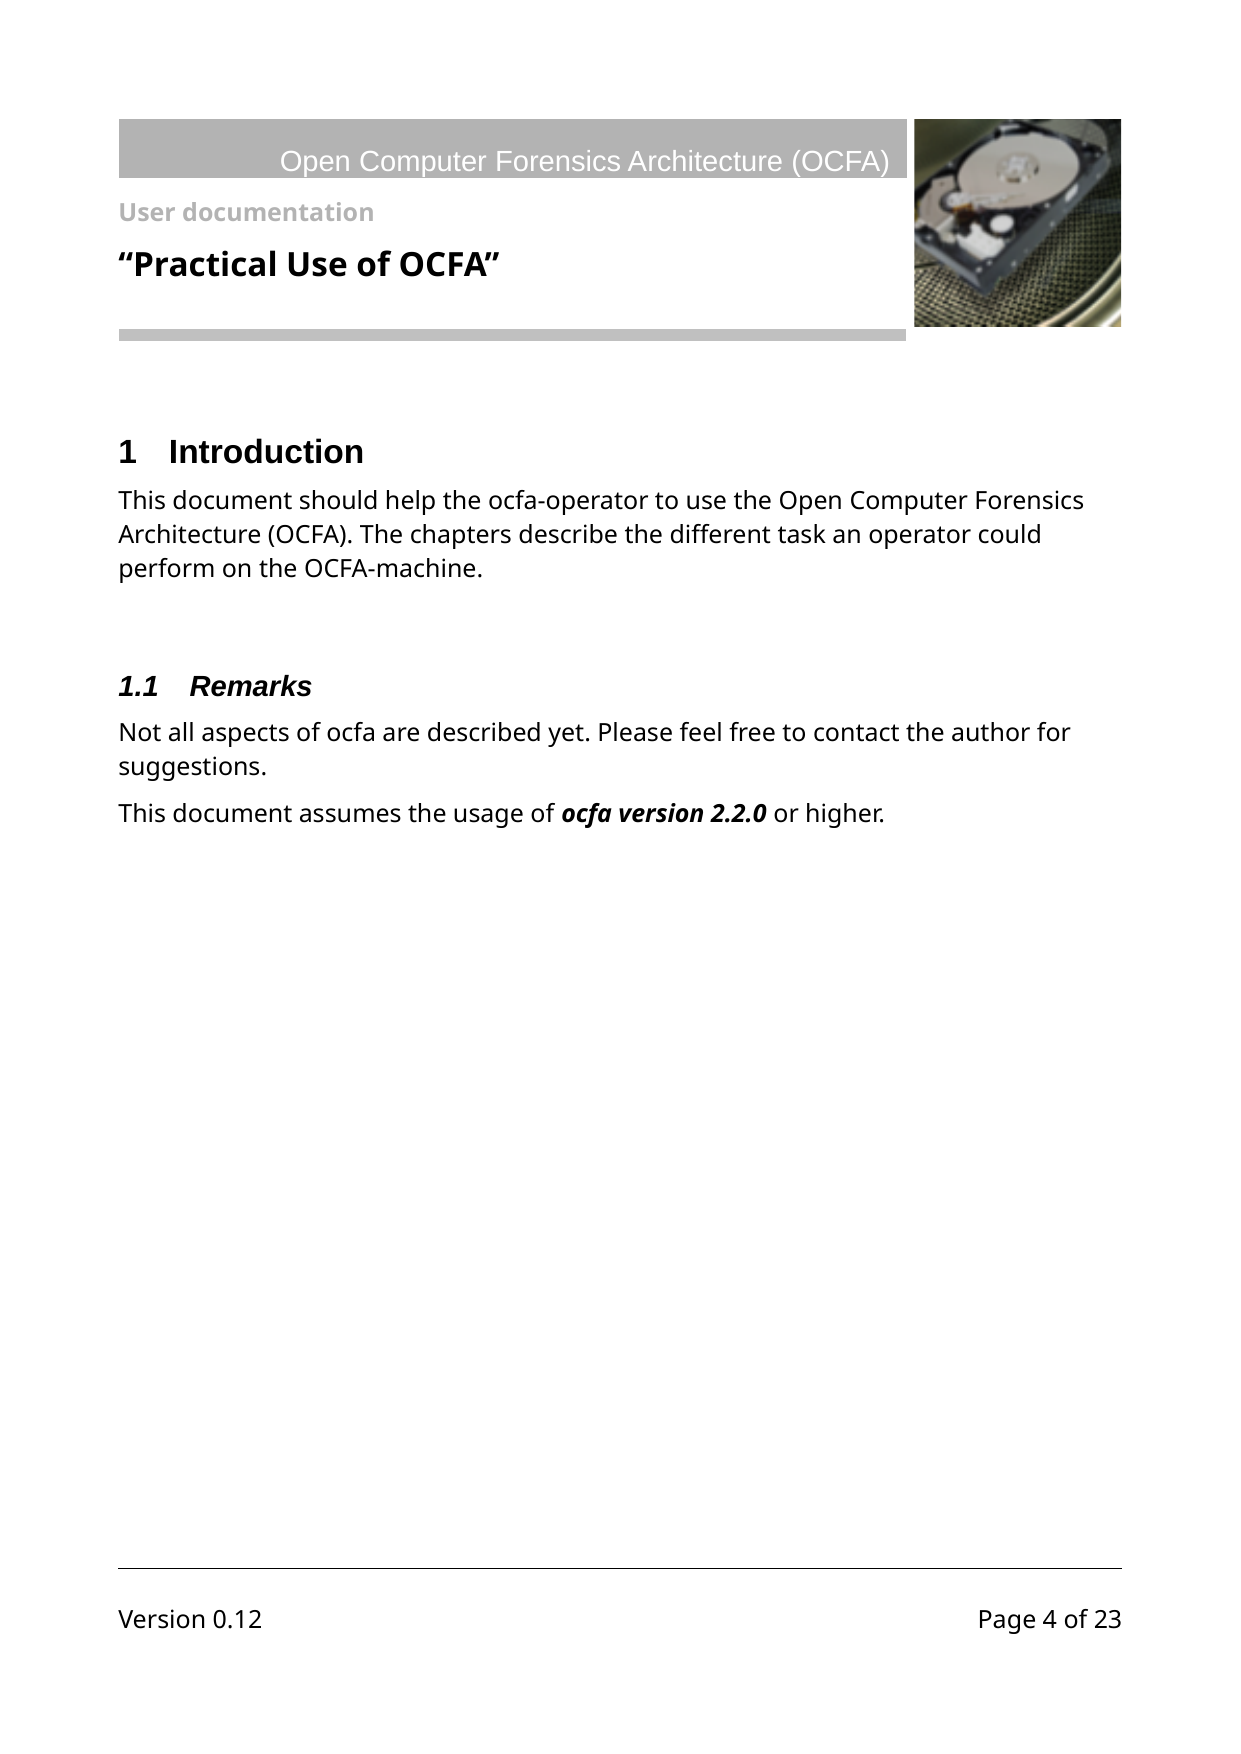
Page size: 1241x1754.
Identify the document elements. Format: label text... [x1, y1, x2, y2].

text This document assumes the usage of ocfa version 2.2.0 or higher. [118, 796, 1122, 830]
text Not all aspects of ocfa are described yet. Please feel free to contact the author for suggestions. [118, 715, 1122, 783]
text This document should help the ocfa-operator to use the Open Computer Forensics Architecture (OCFA). The chapters describe the different task an operator could perform on the OCFA-machine. [118, 483, 1122, 585]
subtitle Remarks [118, 669, 1122, 702]
picture [914, 119, 1122, 327]
subtitle Introduction [118, 432, 1122, 470]
